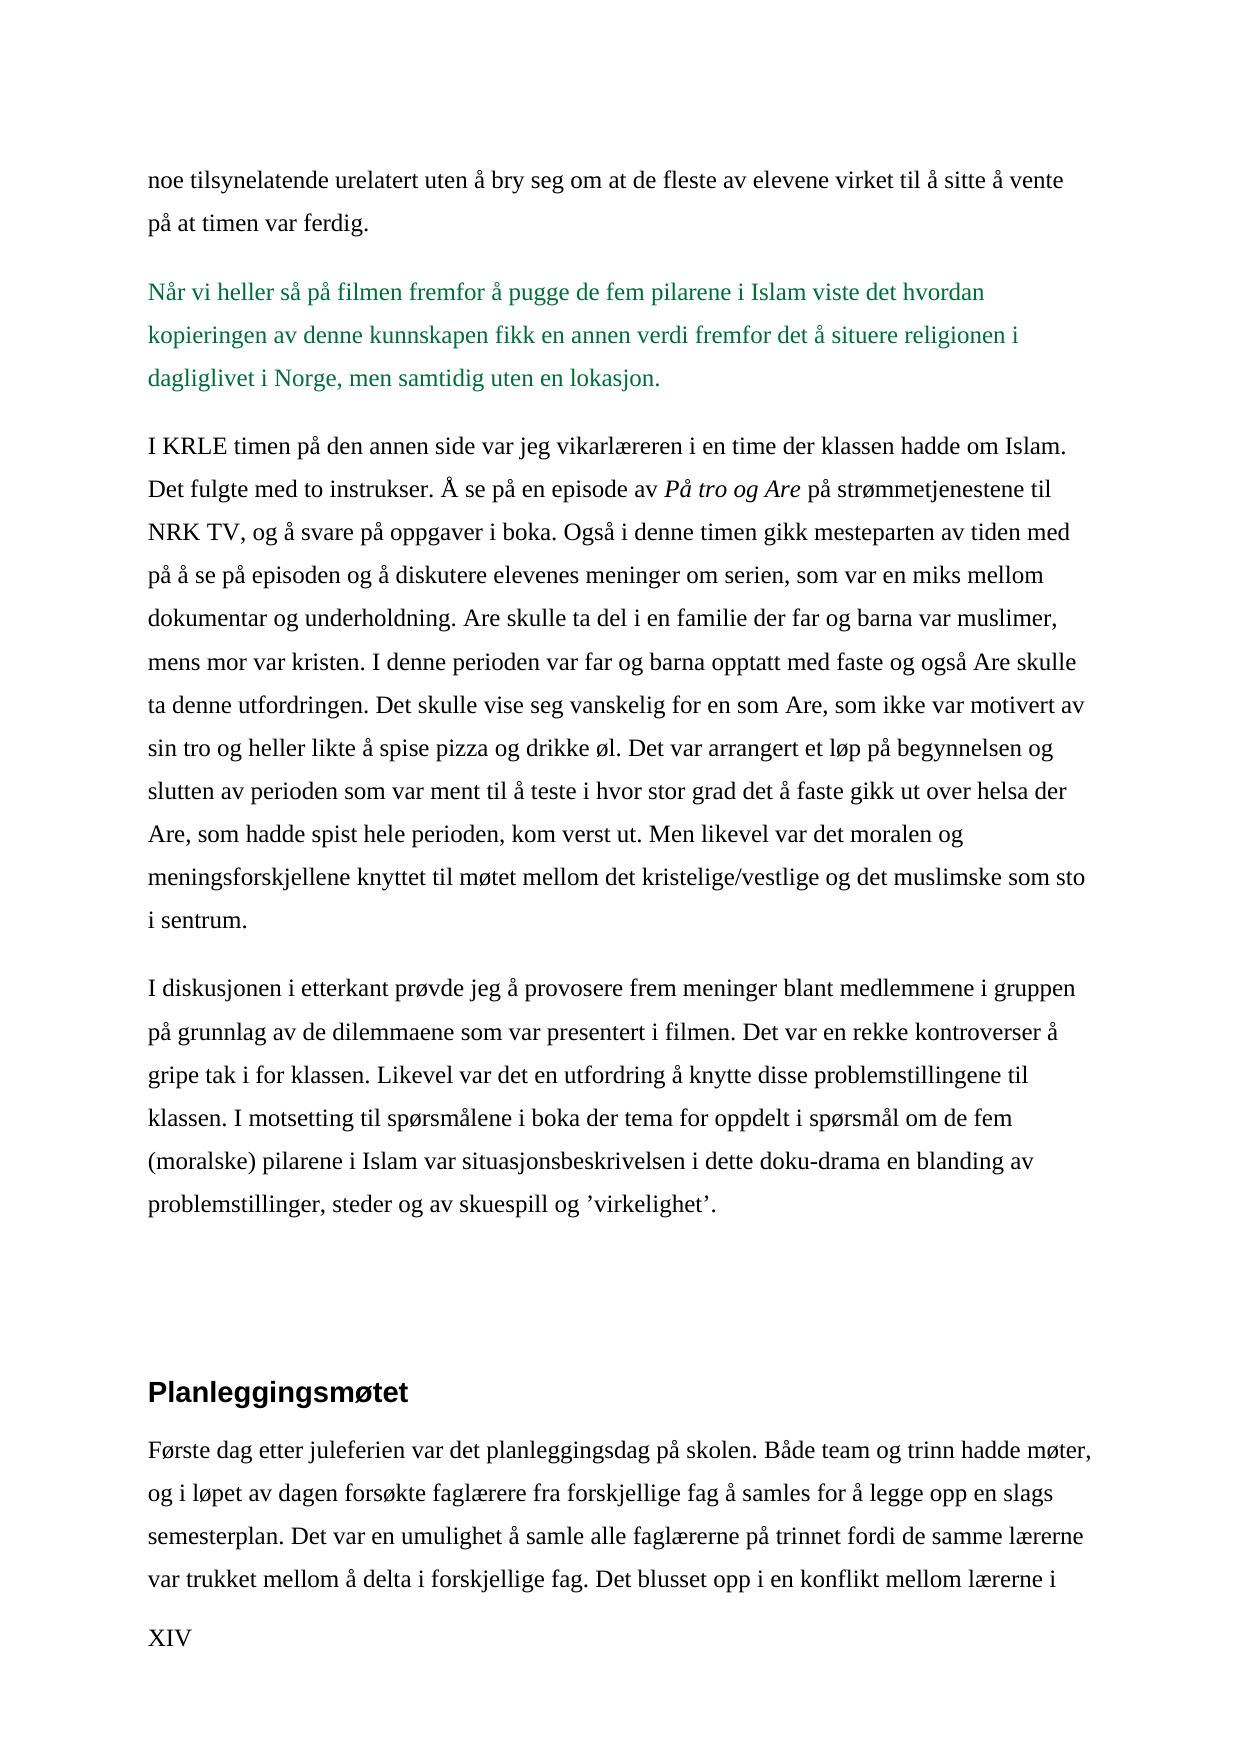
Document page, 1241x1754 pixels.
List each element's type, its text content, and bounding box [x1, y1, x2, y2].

text I KRLE timen på den annen side var jeg vikarlæreren i en time der klassen hadde om Islam. Det fulgte med to instrukser. Å se på en episode av På tro og Are på strømmetjenestene til NRK TV, og å svare på oppgaver i boka. Også i denne timen gikk mesteparten av tiden med på å se på episoden og å diskutere elevenes meninger om serien, som var en miks mellom dokumentar og underholdning. Are skulle ta del i en familie der far og barna var muslimer, mens mor var kristen. I denne perioden var far og barna opptatt med faste og også Are skulle ta denne utfordringen. Det skulle vise seg vanskelig for en som Are, som ikke var motivert av sin tro og heller likte å spise pizza og drikke øl. Det var arrangert et løp på begynnelsen og slutten av perioden som var ment til å teste i hvor stor grad det å faste gikk ut over helsa der Are, som hadde spist hele perioden, kom verst ut. Men likevel var det moralen og meningsforskjellene knyttet til møtet mellom det kristelige/vestlige og det muslimske som sto i sentrum. [148, 431, 1092, 934]
text Når vi heller så på filmen fremfor å pugge de fem pilarene i Islam viste det hvordan kopieringen av denne kunnskapen fikk en annen verdi fremfor det å situere religionen i dagliglivet i Norge, men samtidig uten en lokasjon. [148, 277, 1092, 392]
subtitle Planleggingsmøtet [148, 1375, 1092, 1409]
text Første dag etter juleferien var det planleggingsdag på skolen. Både team og trinn hadde møter, og i løpet av dagen forsøkte faglærere fra forskjellige fag å samles for å legge opp en slags semesterplan. Det var en umulighet å samle alle faglærerne på trinnet fordi de samme lærerne var trukket mellom å delta i forskjellige fag. Det blusset opp i en konflikt mellom lærerne i [148, 1435, 1092, 1593]
text noe tilsynelatende urelatert uten å bry seg om at de fleste av elevene virket til å sitte å vente på at timen var ferdig. [148, 165, 1092, 237]
text I diskusjonen i etterkant prøvde jeg å provosere frem meninger blant medlemmene i gruppen på grunnlag av de dilemmaene som var presentert i filmen. Det var en rekke kontroverser å gripe tak i for klassen. Likevel var det en utfordring å knytte disse problemstillingene til klassen. I motsetting til spørsmålene i boka der tema for oppdelt i spørsmål om de fem (moralske) pilarene i Islam var situasjonsbeskrivelsen i dette doku-drama en blanding av problemstillinger, steder og av skuespill og ’virkelighet’. [148, 973, 1092, 1218]
